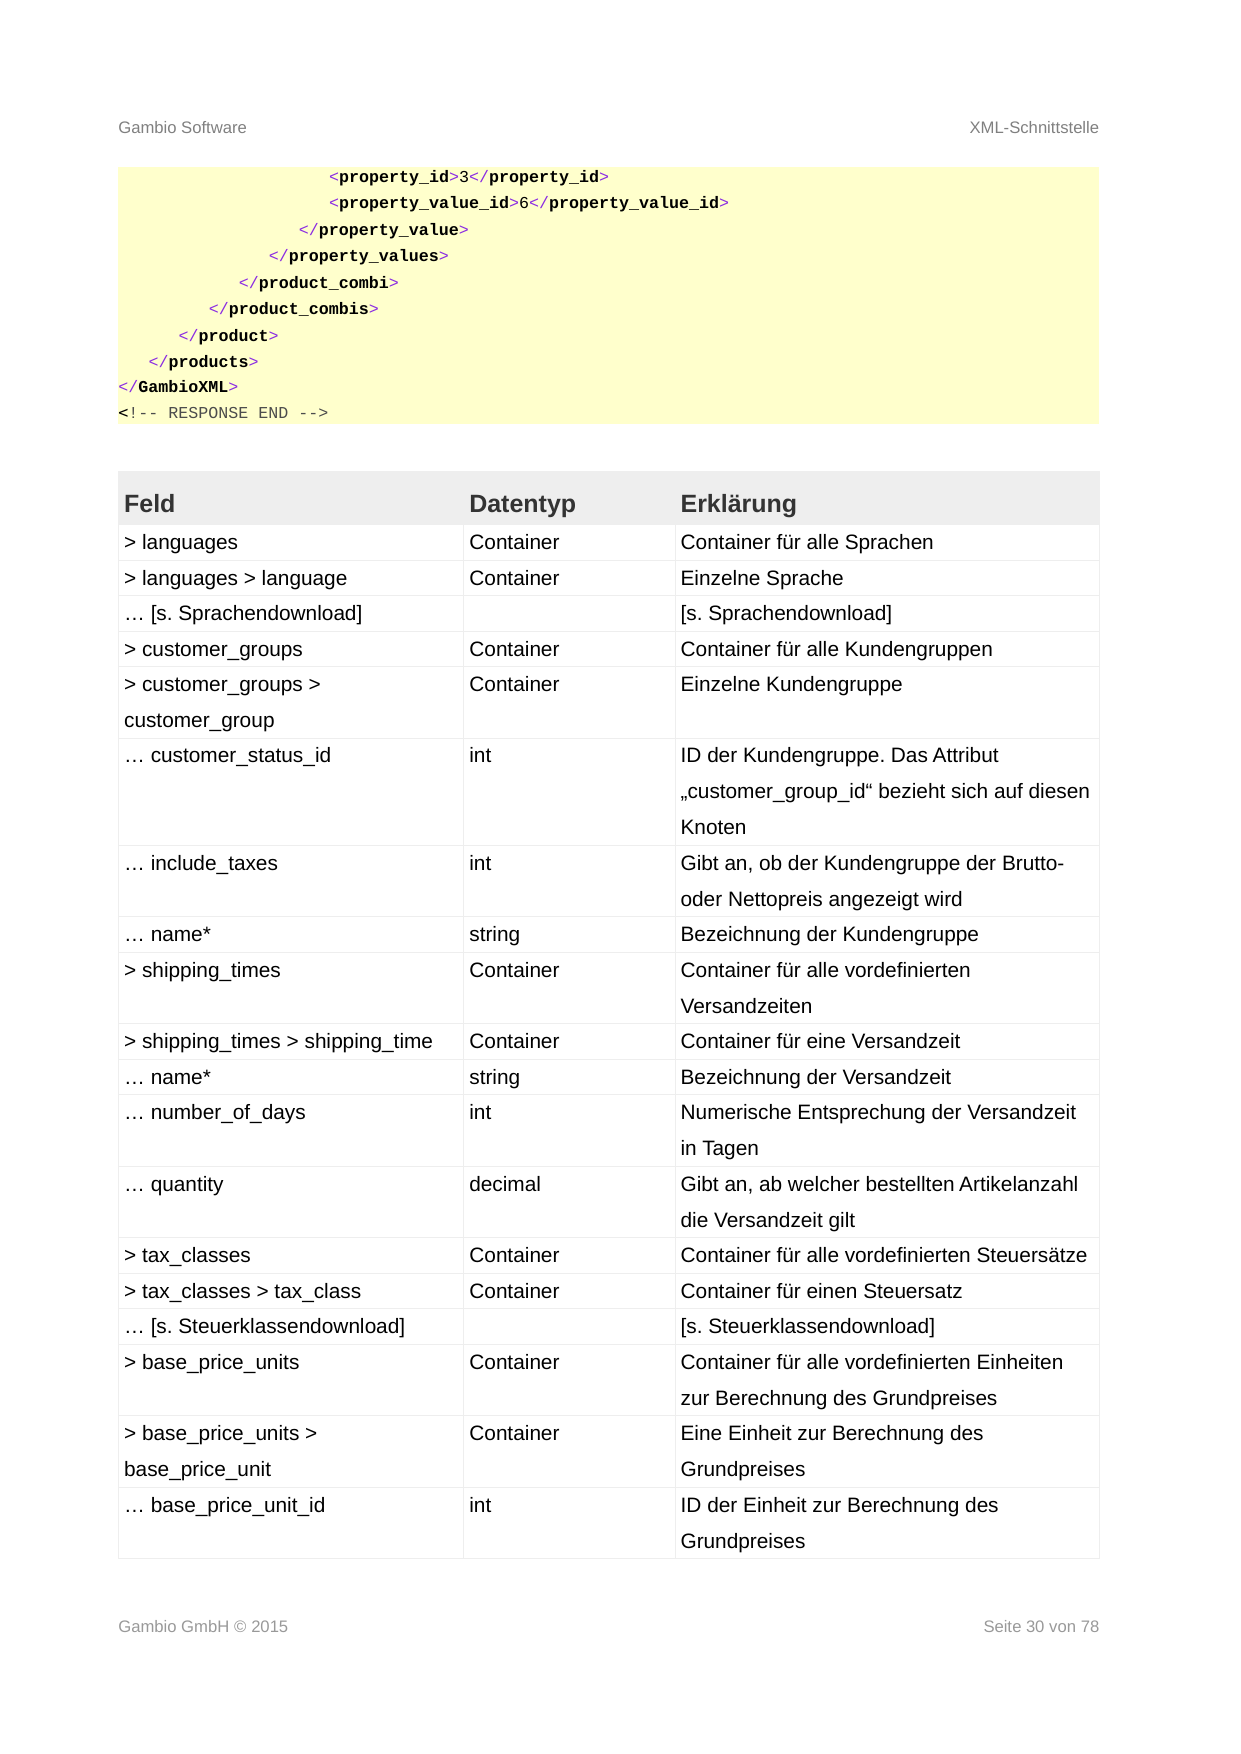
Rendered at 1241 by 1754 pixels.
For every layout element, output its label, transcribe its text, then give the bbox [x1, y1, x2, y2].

text </GambioXML> [118, 378, 1099, 397]
table_cell > tax_classes > tax_class [119, 1274, 463, 1308]
table_cell … [s. Sprachendownload] [119, 596, 463, 631]
table_cell [464, 1309, 675, 1344]
table_cell Container [464, 1274, 675, 1308]
table_cell int [464, 739, 675, 845]
table_cell ID der Einheit zur Berechnung des Grundpreises [676, 1488, 1099, 1558]
table_cell > languages [119, 525, 463, 559]
table_cell Einzelne Kundengruppe [676, 667, 1099, 737]
table_header Datentyp [464, 472, 675, 524]
table_cell … base_price_unit_id [119, 1488, 463, 1558]
table_cell Container [464, 1024, 675, 1059]
table_cell int [464, 1488, 675, 1558]
table_cell > base_price_units > base_price_unit [119, 1416, 463, 1487]
table_cell … include_taxes [119, 846, 463, 916]
table_cell decimal [464, 1167, 675, 1237]
table_cell > shipping_times > shipping_time [119, 1024, 463, 1059]
table_cell int [464, 1095, 675, 1166]
table_cell string [464, 1060, 675, 1094]
table_cell > base_price_units [119, 1345, 463, 1415]
table_cell Bezeichnung der Kundengruppe [676, 917, 1099, 952]
table_cell … number_of_days [119, 1095, 463, 1166]
table_cell Einzelne Sprache [676, 561, 1099, 595]
table_cell Container [464, 1416, 675, 1487]
table_cell [s. Sprachendownload] [676, 596, 1099, 631]
table_cell > tax_classes [119, 1238, 463, 1273]
table_cell Container [464, 525, 675, 559]
table_cell int [464, 846, 675, 916]
text </product_combi> [118, 273, 1099, 293]
table_cell Container für alle vordefinierten Versandzeiten [676, 953, 1099, 1023]
table_cell Container [464, 1238, 675, 1273]
table_header Erklärung [676, 472, 1099, 524]
text </property_values> [118, 246, 1099, 267]
table_cell Container für alle Kundengruppen [676, 632, 1099, 666]
text </property_value> [118, 220, 1099, 240]
table_cell Numerische Entsprechung der Versandzeit in Tagen [676, 1095, 1099, 1166]
table_cell … name* [119, 1060, 463, 1094]
text <property_value_id>6</property_value_id> [118, 193, 1099, 214]
table_cell Eine Einheit zur Berechnung des Grundpreises [676, 1416, 1099, 1487]
table_cell Container [464, 953, 675, 1023]
table_cell Container für alle Sprachen [676, 525, 1099, 559]
table_cell Container für alle vordefinierten Einheiten zur Berechnung des Grundpreises [676, 1345, 1099, 1415]
table_cell Container [464, 561, 675, 595]
table_cell … [s. Steuerklassendownload] [119, 1309, 463, 1344]
table_cell Container für alle vordefinierten Steuersätze [676, 1238, 1099, 1273]
table_cell … customer_status_id [119, 739, 463, 845]
text <!-- RESPONSE END --> [118, 403, 1099, 424]
table_cell Container [464, 1345, 675, 1415]
table_cell > customer_groups > customer_group [119, 667, 463, 737]
table_cell … quantity [119, 1167, 463, 1237]
table_cell Container für einen Steuersatz [676, 1274, 1099, 1308]
table_cell > shipping_times [119, 953, 463, 1023]
table_cell Container [464, 632, 675, 666]
table_cell > customer_groups [119, 632, 463, 666]
table_cell Container [464, 667, 675, 737]
table_cell … name* [119, 917, 463, 952]
table_cell ID der Kundengruppe. Das Attribut „customer_group_id“ bezieht sich auf diesen Knoten [676, 739, 1099, 845]
text <property_id>3</property_id> [118, 167, 1099, 187]
table_cell [464, 596, 675, 631]
text </product> [118, 326, 1099, 346]
table_cell Gibt an, ob der Kundengruppe der Brutto- oder Nettopreis angezeigt wird [676, 846, 1099, 916]
text </products> [118, 352, 1099, 372]
table_cell string [464, 917, 675, 952]
table_cell > languages > language [119, 561, 463, 595]
table_cell [s. Steuerklassendownload] [676, 1309, 1099, 1344]
table_cell Bezeichnung der Versandzeit [676, 1060, 1099, 1094]
table_header Feld [119, 472, 463, 524]
text </product_combis> [118, 299, 1099, 319]
table_cell Gibt an, ab welcher bestellten Artikelanzahl die Versandzeit gilt [676, 1167, 1099, 1237]
table_cell Container für eine Versandzeit [676, 1024, 1099, 1059]
